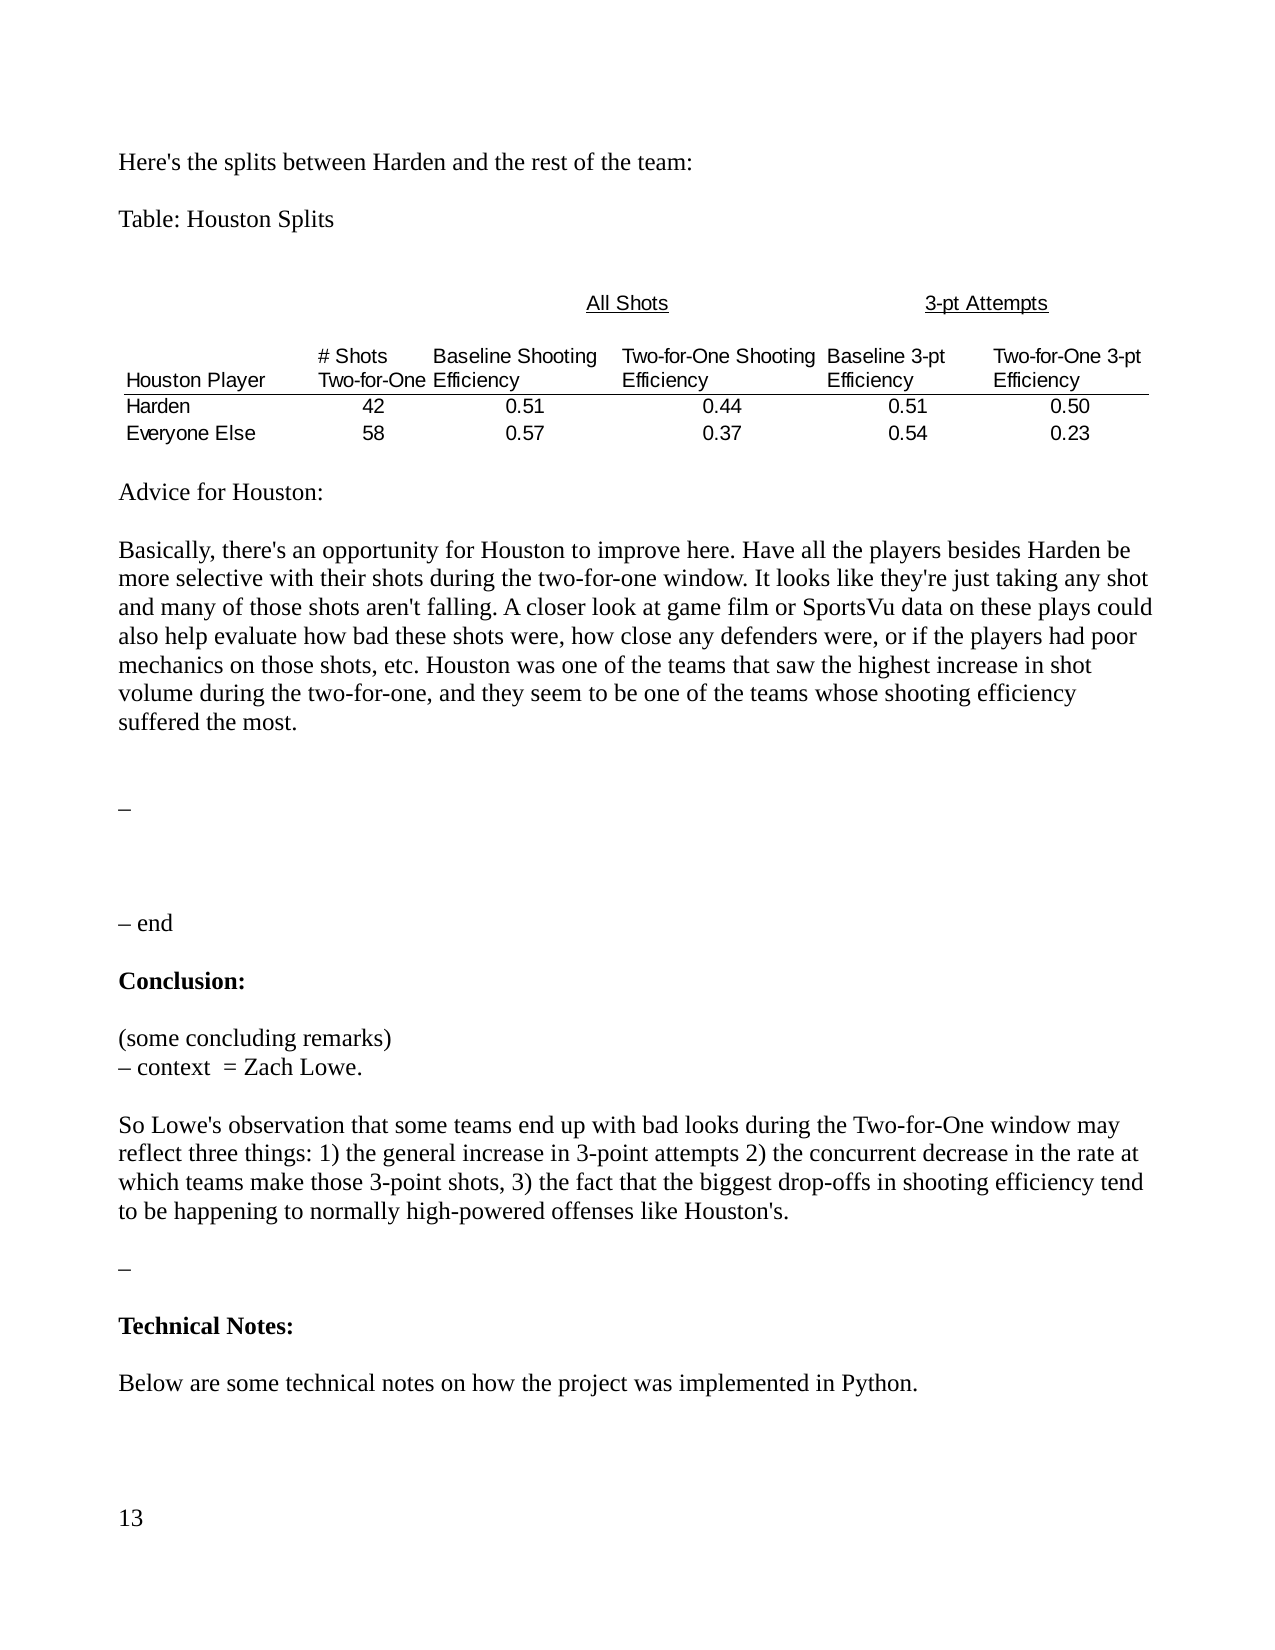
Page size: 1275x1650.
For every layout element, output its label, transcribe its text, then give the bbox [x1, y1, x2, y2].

text – [118, 1253, 1157, 1282]
text Conclusion: [118, 966, 1157, 995]
text – end [118, 908, 1157, 937]
text – [118, 793, 1157, 822]
text Basically, there's an opportunity for Houston to improve here. Have all the players besides Harden be more selective with their shots during the two-for-one window. It looks like they're just taking any shot and many of those shots aren't falling. A closer look at game film or SportsVu data on these plays could also help evaluate how bad these shots were, how close any defenders were, or if the players had poor mechanics on those shots, etc. Houston was one of the teams that saw the highest increase in shot volume during the two-for-one, and they seem to be one of the teams whose shooting efficiency suffered the most. [118, 535, 1157, 736]
text – context = Zach Lowe. [118, 1052, 1157, 1081]
text Here's the splits between Harden and the rest of the team: [118, 147, 1157, 176]
text (some concluding remarks) [118, 1023, 1157, 1052]
text Table: Houston Splits [118, 204, 1157, 233]
text Technical Notes: [118, 1311, 1157, 1340]
text Below are some technical notes on how the project was implemented in Python. [118, 1368, 1157, 1397]
text Advice for Houston: [118, 477, 1157, 506]
text So Lowe's observation that some teams end up with bad looks during the Two-for-One window may reflect three things: 1) the general increase in 3-point attempts 2) the concurrent decrease in the rate at which teams make those 3-point shots, 3) the fact that the biggest drop-offs in shooting efficiency tend to be happening to normally high-powered offenses like Houston's. [118, 1110, 1157, 1225]
